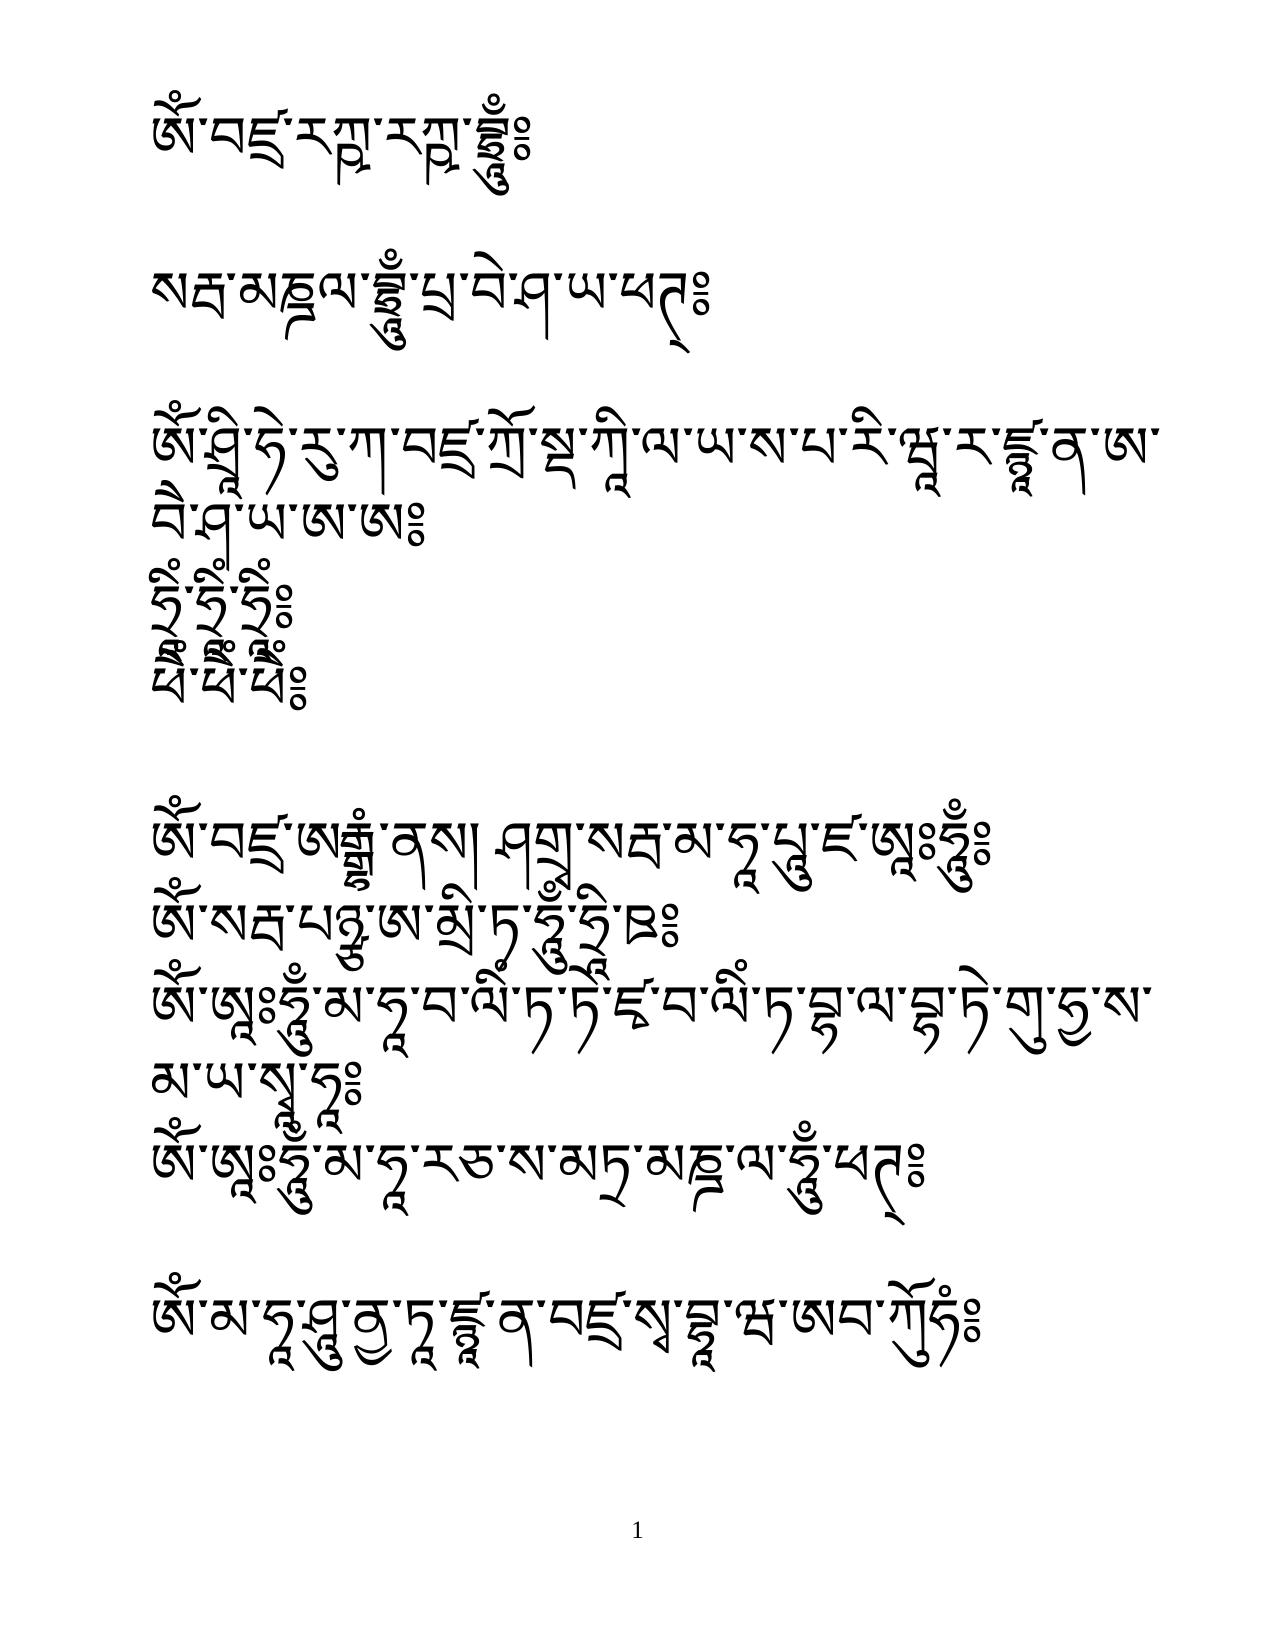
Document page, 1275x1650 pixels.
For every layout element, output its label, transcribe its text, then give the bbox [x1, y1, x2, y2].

text སརྦ་མཎྜལ་བྷྲཱུྃ་པྲ་བེ་ཤ་ཡ་ཕཊ྄༔ [151, 261, 1169, 337]
text ཕཻཾ་ཕཻཾ་ཕཻཾ༔ [151, 656, 1169, 732]
text ༀ་ཨཱཿཧཱུྃ་མ་ཧཱ་བ་ལིཾ་ཏ་ཏེ་ཛྭ་བ་ལིཾ་ཏ་བྷ་ལ་བྷ་ཏེ་གུ་ཧྱ་ས་མ་ཡ་སྭཱ་ཧཱ༔ [151, 975, 1169, 1127]
text ༀ་ཤྲཱི་ཧེ་རུ་ཀ་བཛྲ་ཀྲོ་སྡ་ཀཱི་ལ་ཡ་ས་པ་རི་ཝཱ་ར་ཛྙཱ་ན་ཨ་བཻ་ཤ་ཡ་ཨ་ཨ༔ [151, 416, 1169, 568]
text ཧྲཱིཾ་ཧྲཱིཾ་ཧྲཱིཾ༔ [151, 574, 1169, 650]
text ༀ་བཛྲ་རཀྵ་རཀྵ་བྷྲཱུྃ༔ [151, 106, 1169, 182]
text ༀ་བཛྲ་ཨརྒྷཾ་ནས། ཤགྲྭ་སརྦ་མ་ཧཱ་པཱུ་ཛ་ཨཱཿཧཱུྃ༔ [151, 811, 1169, 887]
text ༀ་སརྦ་པཉྩ་ཨ་མྲི་ཏ་ཧཱུྃ་ཧྲཱི་ཋ༔ [151, 893, 1169, 969]
text ༀ་མ་ཧཱ་ཤཱུ་ནྱ་ཏཱ་ཛྙཱ་ན་བཛྲ་སྭ་བྷཱ་ཝ་ཨབ་ཀོུཧཾ༔ [151, 1288, 1169, 1364]
text ༀ་ཨཱཿཧཱུྃ་མ་ཧཱ་རཅ་ས་མཏྲ་མཎྜ་ལ་ཧཱུྃ་ཕཊ྄༔ [151, 1133, 1169, 1209]
